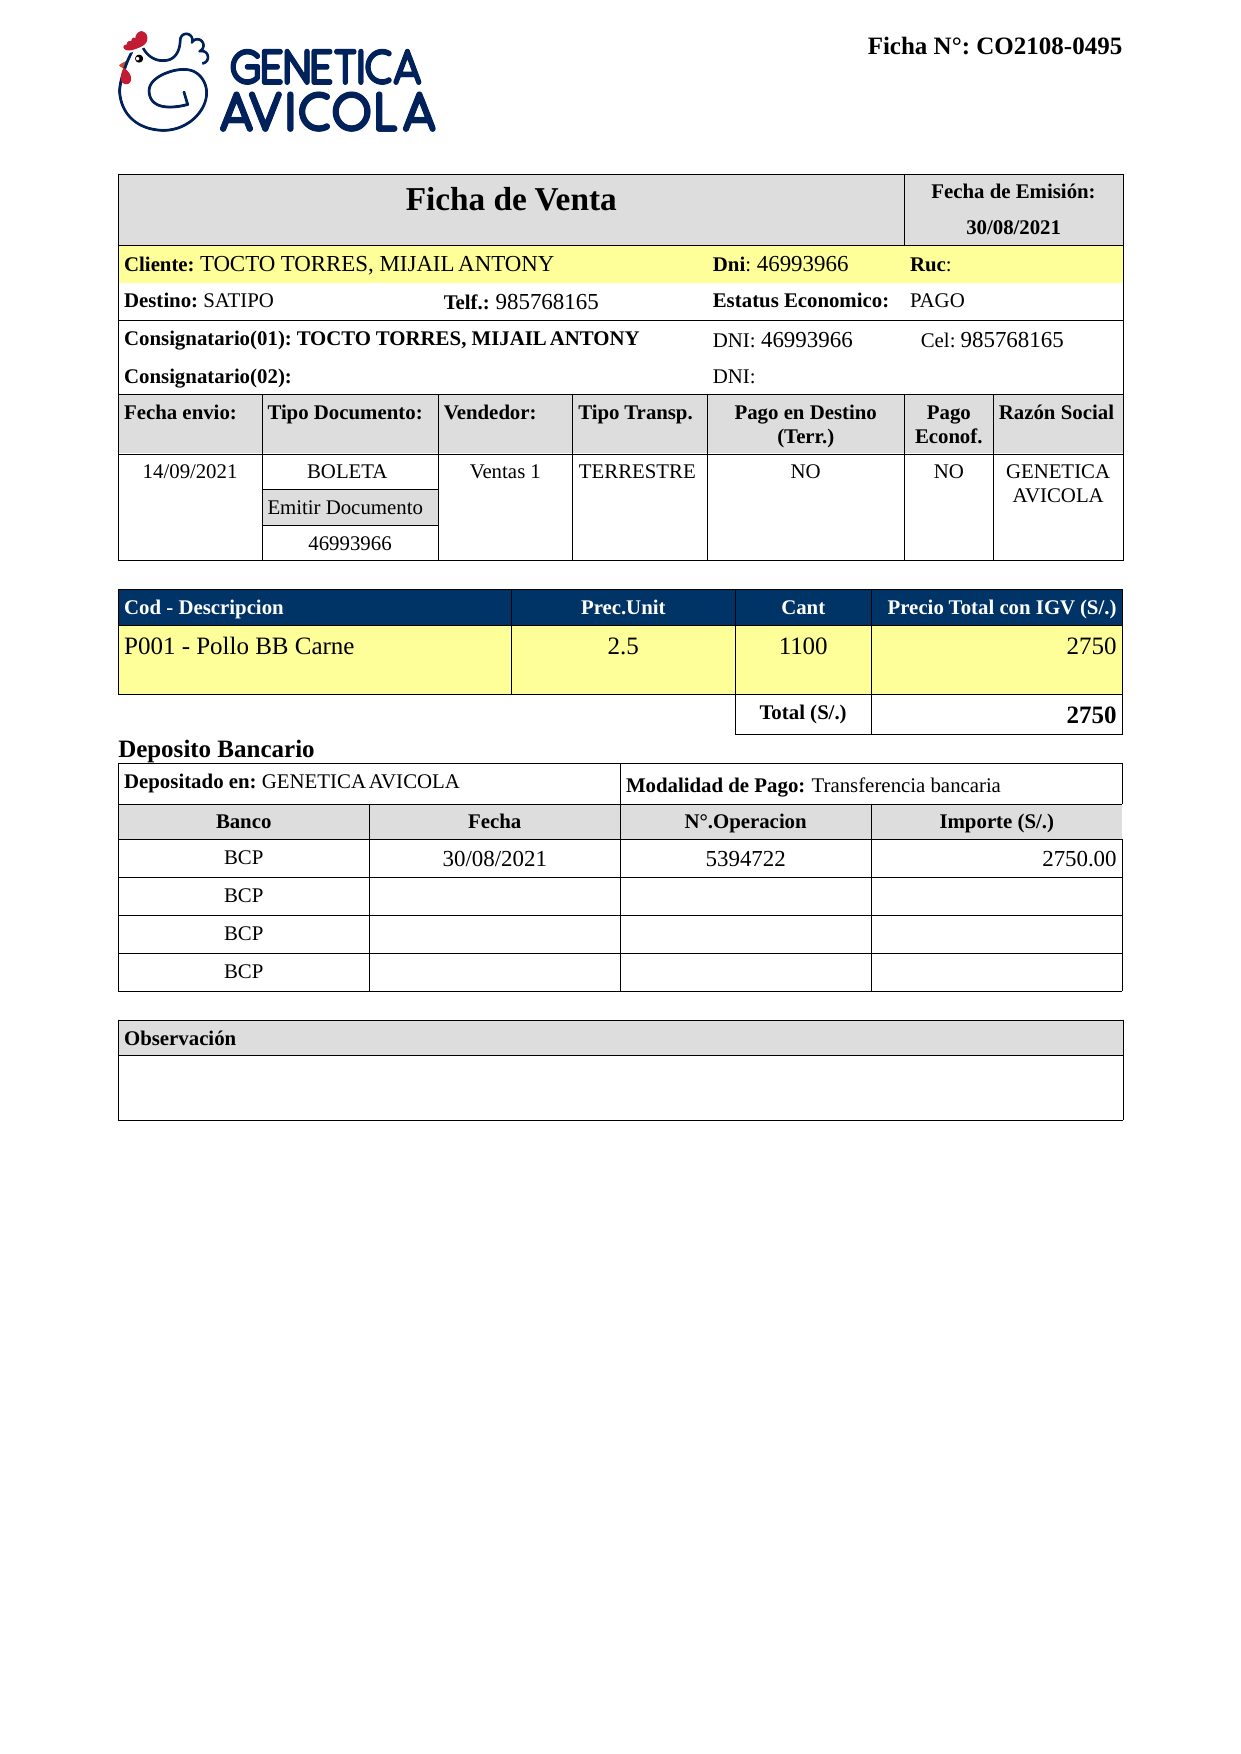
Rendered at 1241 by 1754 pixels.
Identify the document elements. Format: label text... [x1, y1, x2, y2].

table_cell 1100 [736, 626, 871, 694]
picture [118, 31, 436, 132]
table_cell Consignatario(01): TOCTO TORRES, MIJAIL ANTONY [119, 321, 707, 358]
table_cell BCP [119, 954, 369, 991]
table_cell [621, 878, 871, 915]
table_cell 30/08/2021 [905, 209, 1123, 245]
table_cell Fecha [370, 805, 620, 839]
table_cell [370, 954, 620, 991]
table_cell BCP [119, 916, 369, 953]
table_cell [872, 954, 1122, 991]
table_cell Destino: SATIPO [119, 283, 438, 320]
table_cell Emitir Documento [263, 490, 438, 525]
table_header Cant [736, 590, 871, 625]
table_cell [621, 916, 871, 953]
table_header Ficha de Venta [119, 175, 904, 245]
table_cell Estatus Economico: [707, 283, 904, 320]
table_cell Telf.: 985768165 [438, 283, 707, 320]
table_cell 2750 [872, 626, 1122, 694]
table_cell GENETICA AVICOLA [994, 455, 1123, 560]
table_cell [872, 916, 1122, 953]
table_cell Total (S/.) [736, 695, 871, 734]
table_header Depositado en: GENETICA AVICOLA [119, 764, 620, 803]
table_cell BCP [119, 840, 369, 877]
table_cell [872, 878, 1122, 915]
table_header Fecha de Emisión: [905, 175, 1123, 209]
table_cell Vendedor: [439, 395, 572, 453]
table_cell 2750 [872, 695, 1122, 734]
table_cell Razón Social [994, 395, 1123, 453]
table_cell Cel: 985768165 [915, 321, 1123, 358]
table_cell Fecha envio: [119, 395, 262, 453]
table_header Observación [119, 1021, 1123, 1055]
table_cell DNI: [707, 358, 1123, 394]
table_cell 46993966 [263, 526, 438, 560]
table_cell PAGO [904, 283, 1123, 320]
table_cell DNI: 46993966 [707, 321, 915, 358]
table_cell BCP [119, 878, 369, 915]
table_cell NO [905, 455, 993, 560]
table_cell Cliente: TOCTO TORRES, MIJAIL ANTONY [119, 246, 707, 283]
table_cell 30/08/2021 [370, 840, 620, 877]
table_cell N°.Operacion [621, 805, 871, 839]
table_cell [370, 916, 620, 953]
table_cell Tipo Transp. [573, 395, 707, 453]
table_cell 5394722 [621, 840, 871, 877]
table_cell P001 - Pollo BB Carne [119, 626, 511, 694]
table_cell Consignatario(02): [119, 358, 707, 394]
table_cell 2.5 [512, 626, 735, 694]
table_cell BOLETA [263, 455, 438, 489]
table_cell Pago en Destino (Terr.) [708, 395, 904, 453]
table_cell 14/09/2021 [119, 455, 262, 560]
table_cell Pago Econof. [905, 395, 993, 453]
table_cell Ventas 1 [439, 455, 572, 560]
table_cell [119, 1056, 1123, 1119]
table_cell [511, 695, 735, 734]
table_header Modalidad de Pago: Transferencia bancaria [621, 764, 1122, 803]
table_cell Ruc: [904, 246, 1123, 283]
table_header Prec.Unit [512, 590, 735, 625]
table_cell NO [708, 455, 904, 560]
text Deposito Bancario [118, 734, 1122, 763]
table_header Precio Total con IGV (S/.) [872, 590, 1122, 625]
table_cell 2750.00 [872, 840, 1122, 877]
table_cell [370, 878, 620, 915]
table_cell Tipo Documento: [263, 395, 438, 453]
table_cell Banco [119, 805, 369, 839]
table_cell TERRESTRE [573, 455, 707, 560]
table_cell Dni: 46993966 [707, 246, 904, 283]
table_header Cod - Descripcion [119, 590, 511, 625]
table_cell [118, 695, 511, 734]
table_cell Importe (S/.) [872, 805, 1122, 839]
table_cell [621, 954, 871, 991]
